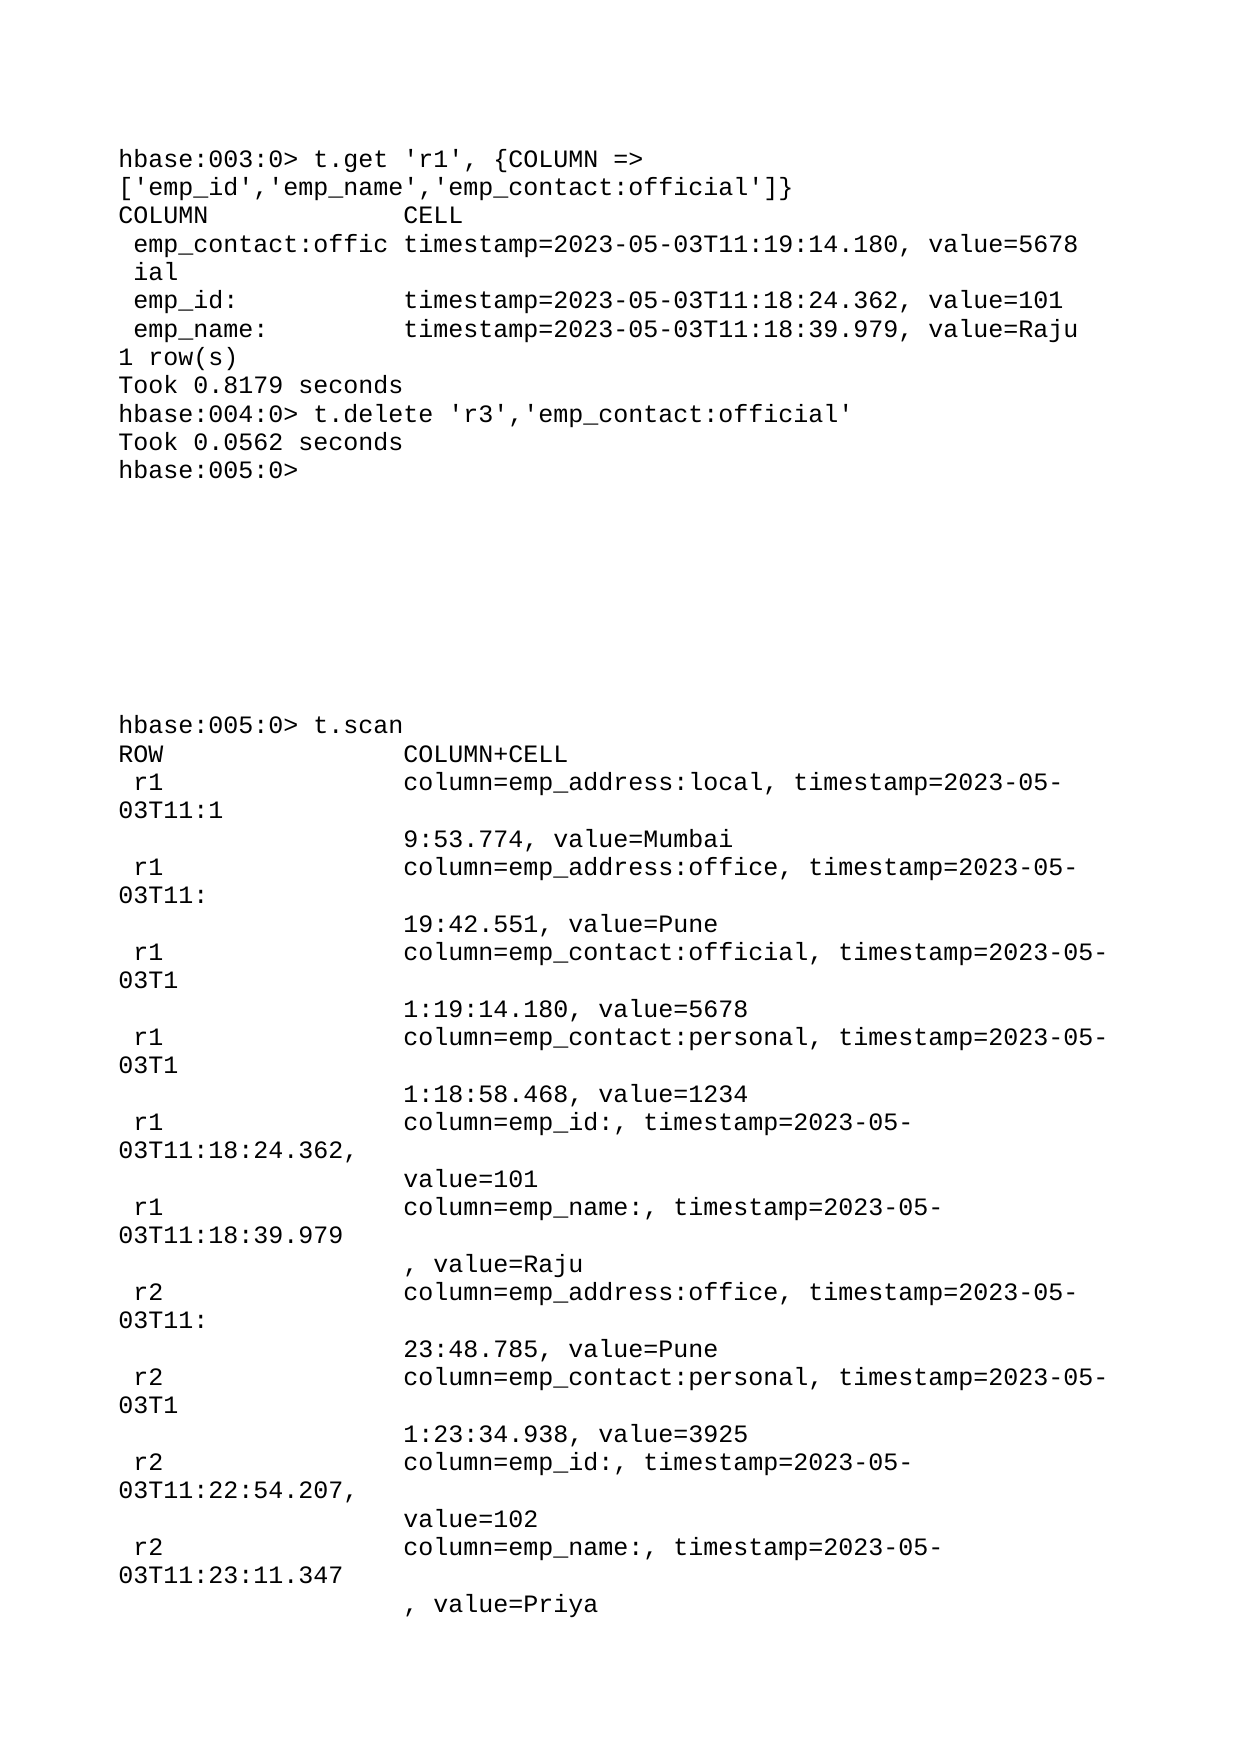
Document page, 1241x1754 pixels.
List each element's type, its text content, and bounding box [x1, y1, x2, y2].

text value=102 [118, 1506, 1122, 1535]
text r2 column=emp_address:office, timestamp=2023-05-03T11: [118, 1280, 1122, 1336]
text , value=Raju [118, 1251, 1122, 1280]
text 23:48.785, value=Pune [118, 1336, 1122, 1365]
text r2 column=emp_contact:personal, timestamp=2023-05-03T1 [118, 1365, 1122, 1421]
text ROW COLUMN+CELL [118, 741, 1122, 770]
text hbase:005:0> t.scan [118, 713, 1122, 741]
text r2 column=emp_name:, timestamp=2023-05-03T11:23:11.347 [118, 1535, 1122, 1591]
text r2 column=emp_id:, timestamp=2023-05-03T11:22:54.207, [118, 1450, 1122, 1506]
text r1 column=emp_address:office, timestamp=2023-05-03T11: [118, 855, 1122, 911]
text Took 0.0562 seconds hbase:005:0> [118, 430, 1122, 486]
text 1:23:34.938, value=3925 [118, 1421, 1122, 1450]
text emp_name: timestamp=2023-05-03T11:18:39.979, value=Raju [118, 316, 1122, 345]
text 1 row(s) [118, 345, 1122, 373]
text ial [118, 260, 1122, 288]
text 1:19:14.180, value=5678 [118, 996, 1122, 1025]
text r1 column=emp_id:, timestamp=2023-05-03T11:18:24.362, [118, 1110, 1122, 1166]
text 9:53.774, value=Mumbai [118, 826, 1122, 855]
text r1 column=emp_name:, timestamp=2023-05-03T11:18:39.979 [118, 1195, 1122, 1251]
text emp_contact:offic timestamp=2023-05-03T11:19:14.180, value=5678 [118, 231, 1122, 260]
text , value=Priya [118, 1591, 1122, 1620]
text hbase:003:0> t.get 'r1', {COLUMN => ['emp_id','emp_name','emp_contact:official']} [118, 146, 1122, 203]
text COLUMN CELL [118, 203, 1122, 231]
text 19:42.551, value=Pune [118, 911, 1122, 940]
text r1 column=emp_address:local, timestamp=2023-05-03T11:1 [118, 770, 1122, 826]
text Took 0.8179 seconds hbase:004:0> t.delete 'r3','emp_contact:official' [118, 373, 1122, 430]
text value=101 [118, 1166, 1122, 1195]
text emp_id: timestamp=2023-05-03T11:18:24.362, value=101 [118, 288, 1122, 316]
text r1 column=emp_contact:personal, timestamp=2023-05-03T1 [118, 1025, 1122, 1081]
text 1:18:58.468, value=1234 [118, 1081, 1122, 1110]
text r1 column=emp_contact:official, timestamp=2023-05-03T1 [118, 940, 1122, 996]
